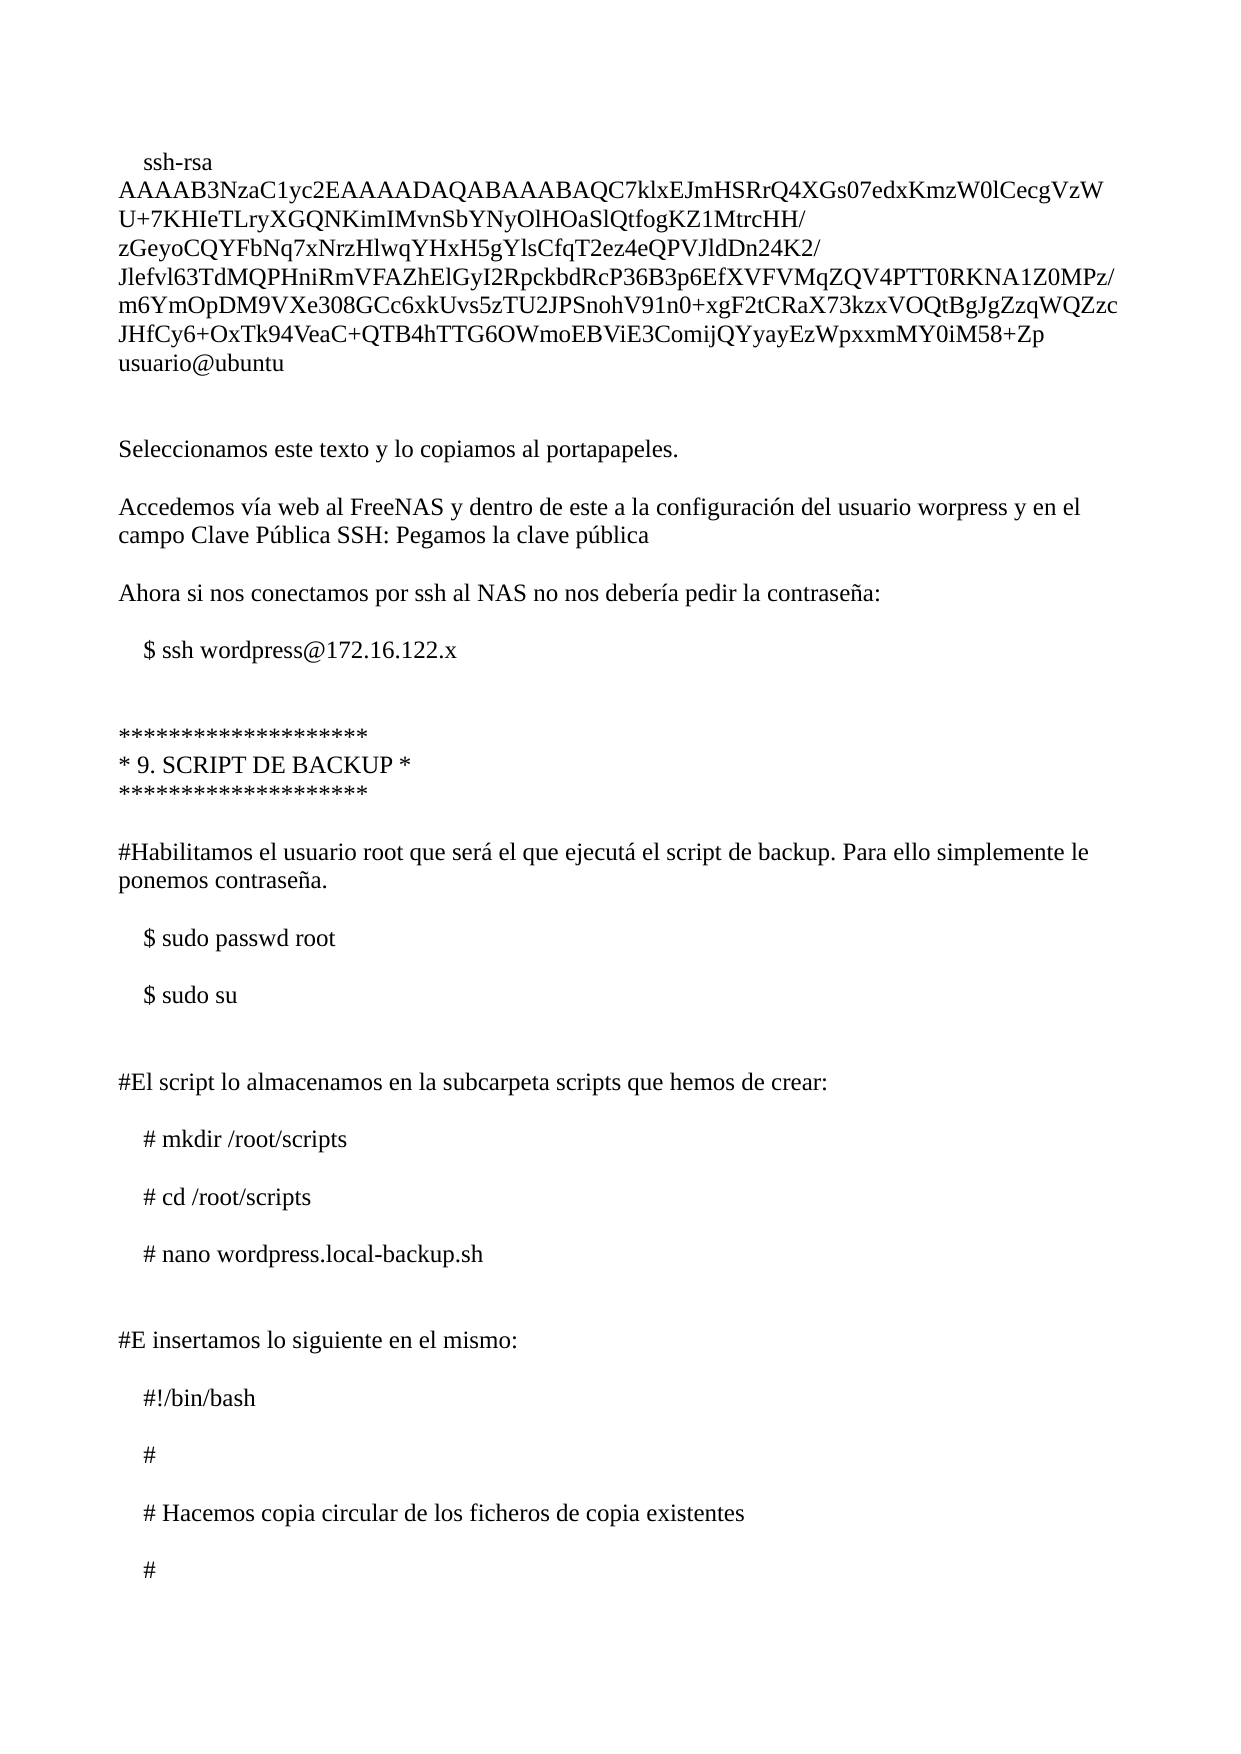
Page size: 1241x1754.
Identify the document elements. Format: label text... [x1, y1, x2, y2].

text # cd /root/scripts [118, 1182, 1122, 1211]
text $ sudo su [118, 981, 1122, 1009]
text # mkdir /root/scripts [118, 1124, 1122, 1153]
text # [118, 1556, 1122, 1584]
text ssh-rsa AAAAB3NzaC1yc2EAAAADAQABAAABAQC7klxEJmHSRrQ4XGs07edxKmzW0lCecgVzWU+7KHIeTLryXGQNKimIMvnSbYNyOlHOaSlQtfogKZ1MtrcHH/zGeyoCQYFbNq7xNrzHlwqYHxH5gYlsCfqT2ez4eQPVJldDn24K2/Jlefvl63TdMQPHniRmVFAZhElGyI2RpckbdRcP36B3p6EfXVFVMqZQV4PTT0RKNA1Z0MPz/m6YmOpDM9VXe308GCc6xkUvs5zTU2JPSnohV91n0+xgF2tCRaX73kzxVOQtBgJgZzqWQZzcJHfCy6+OxTk94VeaC+QTB4hTTG6OWmoEBViE3ComijQYyayEzWpxxmMY0iM58+Zp usuario@ubuntu [118, 147, 1122, 377]
text ******************** [118, 722, 1122, 751]
text #El script lo almacenamos en la subcarpeta scripts que hemos de crear: [118, 1067, 1122, 1096]
text ******************** [118, 779, 1122, 808]
text $ ssh wordpress@172.16.122.x [118, 636, 1122, 664]
text #Habilitamos el usuario root que será el que ejecutá el script de backup. Para ello simplemente le ponemos contraseña. [118, 837, 1122, 894]
text * 9. SCRIPT DE BACKUP * [118, 751, 1122, 779]
text Seleccionamos este texto y lo copiamos al portapapeles. [118, 434, 1122, 463]
text # Hacemos copia circular de los ficheros de copia existentes [118, 1498, 1122, 1527]
text #!/bin/bash [118, 1383, 1122, 1412]
text # [118, 1441, 1122, 1469]
text $ sudo passwd root [118, 923, 1122, 952]
text # nano wordpress.local-backup.sh [118, 1239, 1122, 1268]
text #E insertamos lo siguiente en el mismo: [118, 1326, 1122, 1354]
text Ahora si nos conectamos por ssh al NAS no nos debería pedir la contraseña: [118, 578, 1122, 607]
text Accedemos vía web al FreeNAS y dentro de este a la configuración del usuario worpress y en el campo Clave Pública SSH: Pegamos la clave pública [118, 492, 1122, 549]
